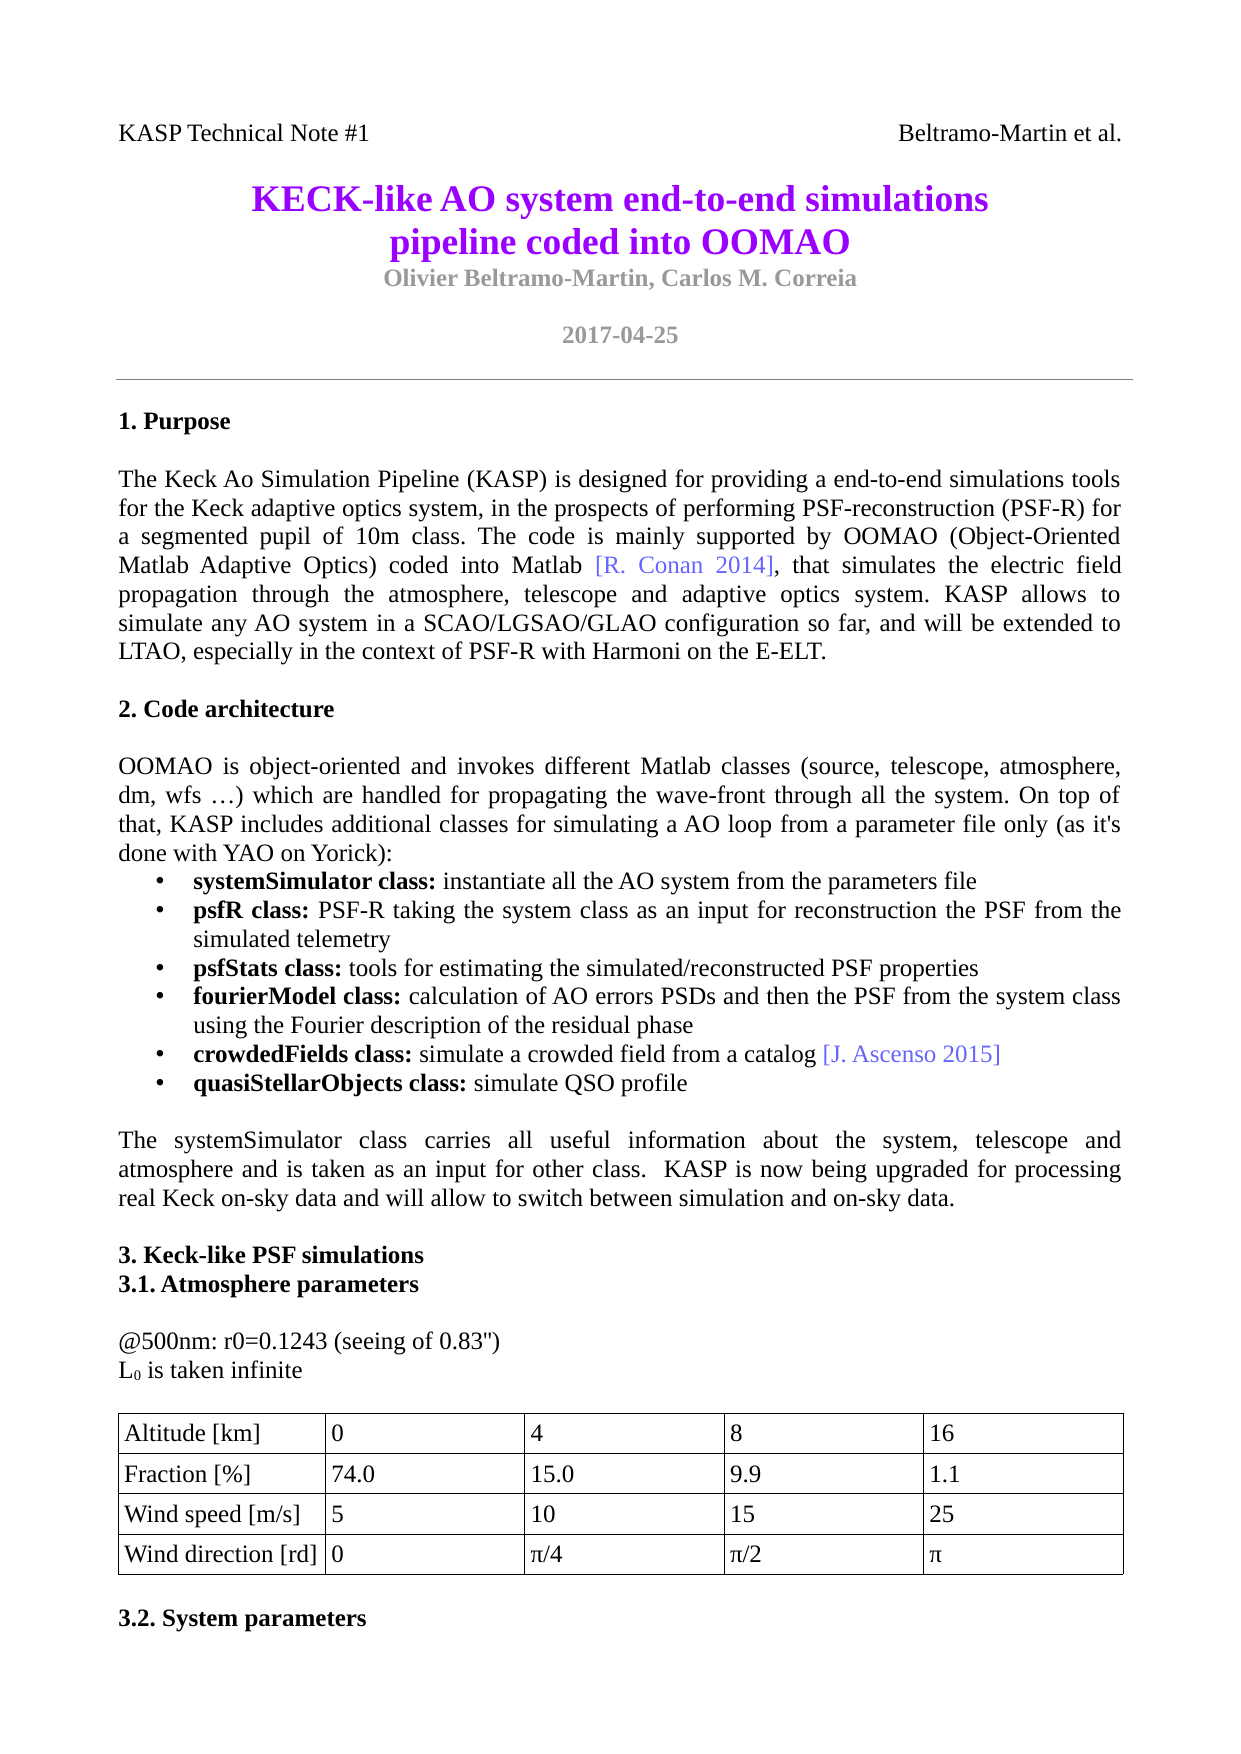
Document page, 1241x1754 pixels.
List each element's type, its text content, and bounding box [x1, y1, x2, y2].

table_header 4 [525, 1414, 724, 1453]
text 3.2. System parameters [118, 1603, 1122, 1631]
text The Keck Ao Simulation Pipeline (KASP) is designed for providing a end-to-end simulations tools for the Keck adaptive optics system, in the prospects of performing PSF-reconstruction (PSF-R) for a segmented pupil of 10m class. The code is mainly supported by OOMAO (Object-Oriented Matlab Adaptive Optics) coded into Matlab [R. Conan 2014], that simulates the electric field propagation through the atmosphere, telescope and adaptive optics system. KASP allows to simulate any AO system in a SCAO/LGSAO/GLAO configuration so far, and will be extended to LTAO, especially in the context of PSF-R with Harmoni on the E-ELT. [118, 464, 1122, 665]
table_cell 15.0 [525, 1454, 724, 1493]
table_cell π/2 [725, 1535, 923, 1574]
table_header 8 [725, 1414, 923, 1453]
table_cell Fraction [%] [119, 1454, 325, 1493]
table_cell 5 [326, 1494, 524, 1533]
text The systemSimulator class carries all useful information about the system, telescope and atmosphere and is taken as an input for other class. KASP is now being upgraded for processing real Keck on-sky data and will allow to switch between simulation and on-sky data. [118, 1125, 1122, 1211]
table_cell π/4 [525, 1535, 724, 1574]
table_cell Wind speed [m/s] [119, 1494, 325, 1533]
table_cell 10 [525, 1494, 724, 1533]
list systemSimulator class: instantiate all the AO system from the parameters file [156, 866, 1122, 895]
text OOMAO is object-oriented and invokes different Matlab classes (source, telescope, atmosphere, dm, wfs …) which are handled for propagating the wave-front through all the system. On top of that, KASP includes additional classes for simulating a AO loop from a parameter file only (as it's done with YAO on Yorick): [118, 751, 1122, 866]
table_header 0 [326, 1414, 524, 1453]
table_header 16 [924, 1414, 1123, 1453]
table_cell 9.9 [725, 1454, 923, 1493]
text 2. Code architecture [118, 694, 1122, 723]
list psfStats class: tools for estimating the simulated/reconstructed PSF properties [156, 953, 1122, 981]
text 2017-04-25 [118, 320, 1122, 349]
text KECK-like AO system end-to-end simulations [118, 176, 1122, 219]
text Olivier Beltramo-Martin, Carlos M. Correia [118, 263, 1122, 291]
table_cell 1.1 [924, 1454, 1123, 1493]
text @500nm: r0=0.1243 (seeing of 0.83'') [118, 1326, 1122, 1355]
table_cell Wind direction [rd] [119, 1535, 325, 1574]
text 3. Keck-like PSF simulations [118, 1240, 1122, 1269]
text L0 is taken infinite [118, 1355, 1122, 1384]
list fourierModel class: calculation of AO errors PSDs and then the PSF from the system class using the Fourier description of the residual phase [156, 981, 1122, 1039]
list psfR class: PSF-R taking the system class as an input for reconstruction the PSF from the simulated telemetry [156, 895, 1122, 953]
text 3.1. Atmosphere parameters [118, 1269, 1122, 1298]
table_cell 74.0 [326, 1454, 524, 1493]
table_cell 25 [924, 1494, 1123, 1533]
table_cell π [924, 1535, 1123, 1574]
list crowdedFields class: simulate a crowded field from a catalog [J. Ascenso 2015] [156, 1039, 1122, 1068]
text 1. Purpose [118, 406, 1122, 435]
list quasiStellarObjects class: simulate QSO profile [156, 1068, 1122, 1096]
table_header Altitude [km] [119, 1414, 325, 1453]
text pipeline coded into OOMAO [118, 219, 1122, 263]
table_cell 15 [725, 1494, 923, 1533]
table_cell 0 [326, 1535, 524, 1574]
